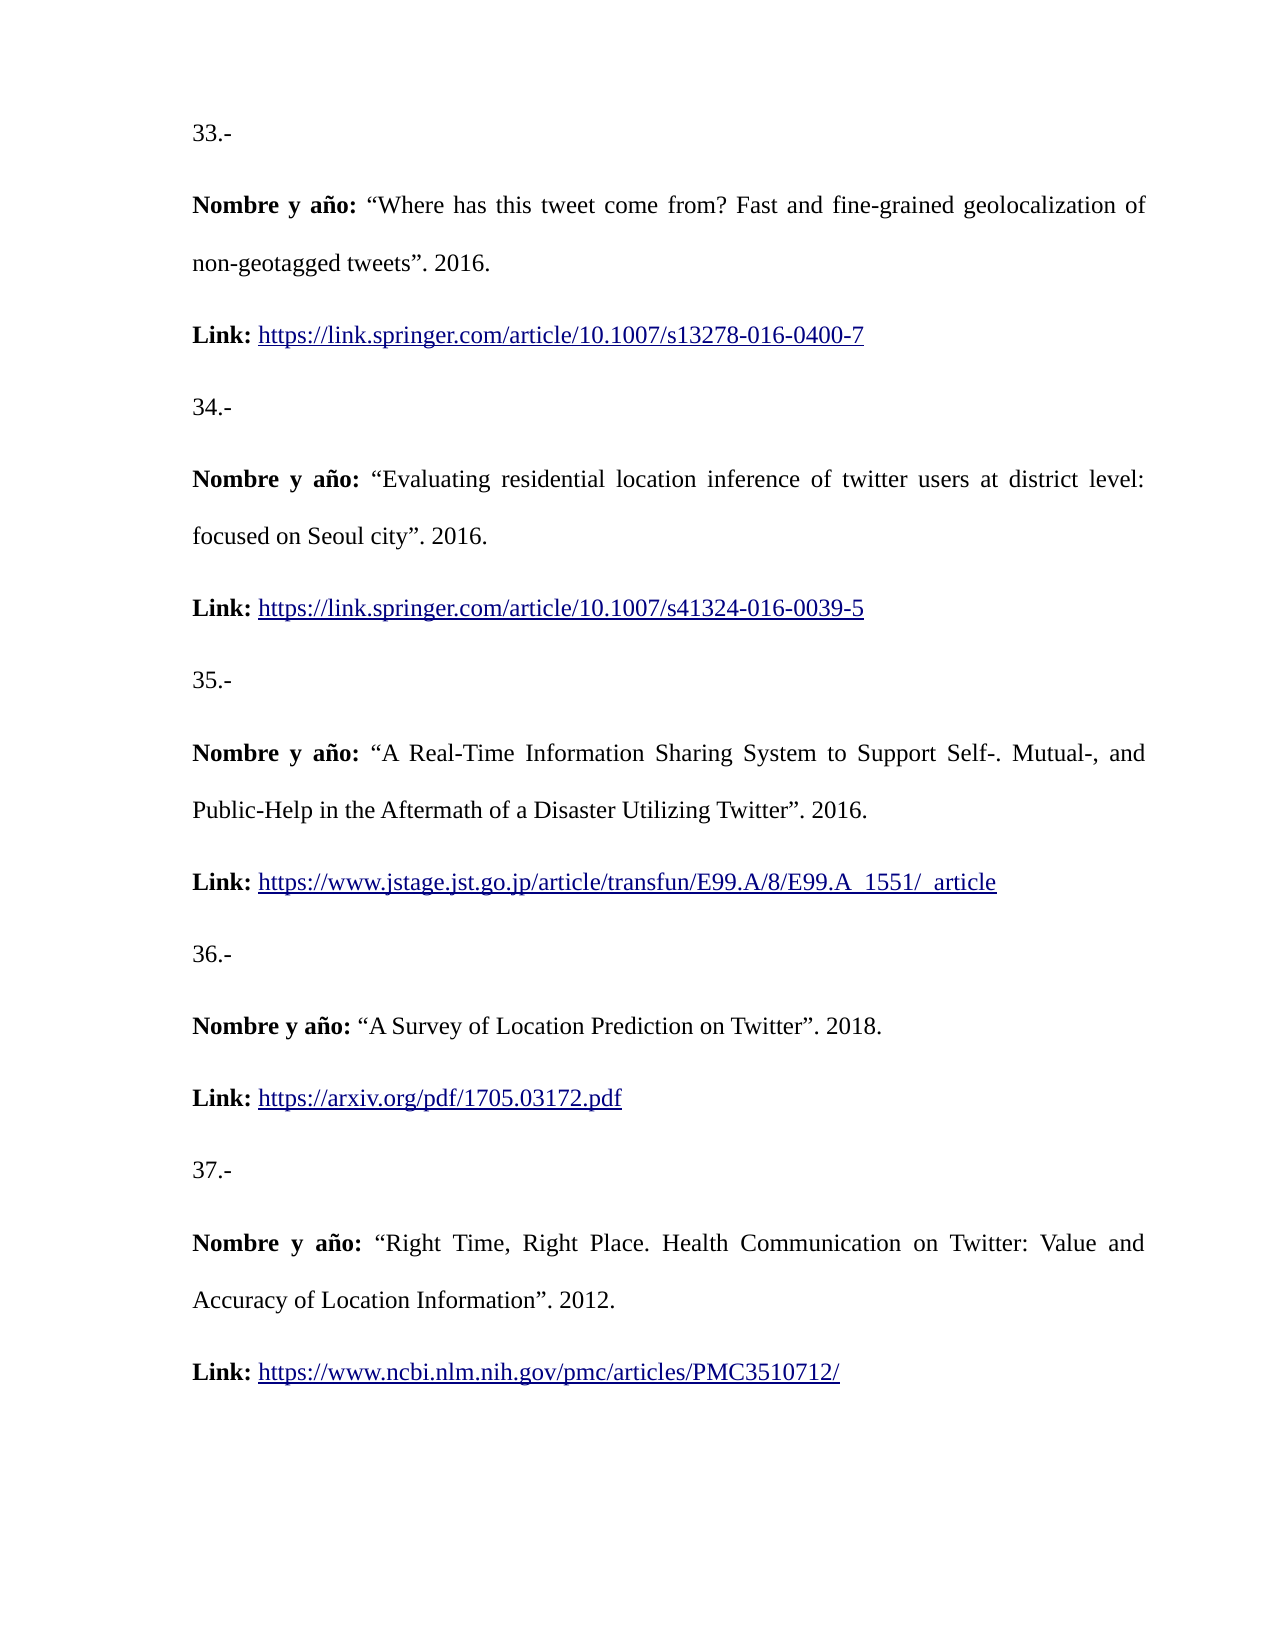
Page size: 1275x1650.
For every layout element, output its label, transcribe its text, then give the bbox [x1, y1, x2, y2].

text Nombre y año: “A Survey of Location Prediction on Twitter”. 2018. [118, 1011, 1157, 1040]
text Nombre y año: “Where has this tweet come from? Fast and fine-grained geolocalization of non-geotagged tweets”. 2016. [118, 190, 1157, 276]
text 37.- [118, 1156, 1157, 1184]
text 36.- [118, 939, 1157, 968]
text Link: https://link.springer.com/article/10.1007/s13278-016-0400-7 [118, 320, 1157, 348]
text Nombre y año: “Right Time, Right Place. Health Communication on Twitter: Value and Accuracy of Location Information”. 2012. [118, 1228, 1157, 1314]
text 35.- [118, 666, 1157, 694]
text 33.- [118, 118, 1157, 147]
text Link: https://www.jstage.jst.go.jp/article/transfun/E99.A/8/E99.A_1551/_article [118, 867, 1157, 896]
text Link: https://link.springer.com/article/10.1007/s41324-016-0039-5 [118, 593, 1157, 622]
text Link: https://www.ncbi.nlm.nih.gov/pmc/articles/PMC3510712/ [118, 1357, 1157, 1386]
text 34.- [118, 392, 1157, 421]
text Nombre y año: “Evaluating residential location inference of twitter users at district level: focused on Seoul city”. 2016. [118, 464, 1157, 550]
text Nombre y año: “A Real-Time Information Sharing System to Support Self-. Mutual-, and Public-Help in the Aftermath of a Disaster Utilizing Twitter”. 2016. [118, 738, 1157, 824]
text Link: https://arxiv.org/pdf/1705.03172.pdf [118, 1083, 1157, 1112]
